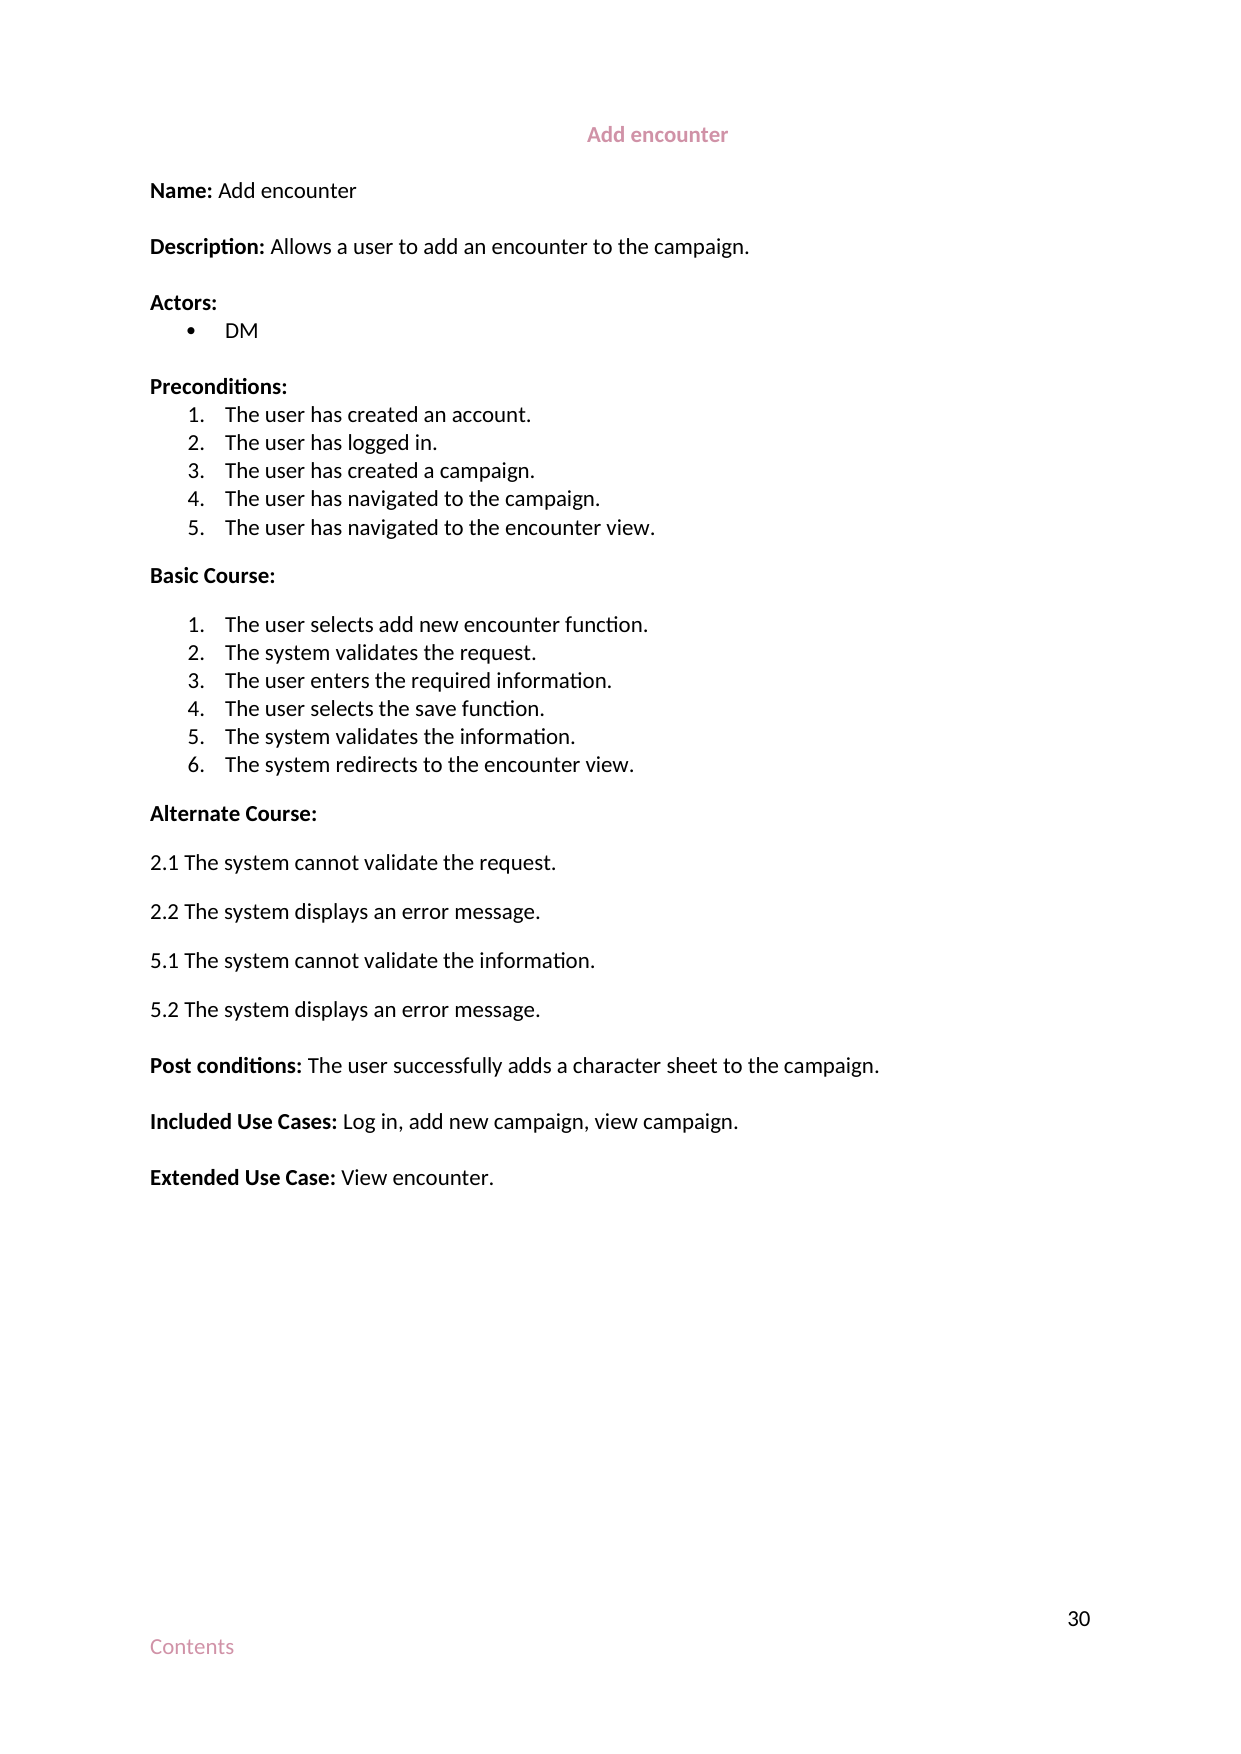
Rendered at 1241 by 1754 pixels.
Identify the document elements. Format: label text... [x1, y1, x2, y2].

text Description: Allows a user to add an encounter to the campaign. [150, 232, 1090, 260]
list The user has navigated to the encounter view. [187, 513, 1090, 541]
text 2.2 The system displays an error message. [150, 897, 1090, 925]
text 5.1 The system cannot validate the information. [150, 946, 1090, 974]
list The user selects the save function. [187, 694, 1090, 722]
list The system validates the request. [187, 638, 1090, 666]
text 5.2 The system displays an error message. [150, 995, 1090, 1023]
list The user has logged in. [187, 428, 1090, 457]
text Post conditions: The user successfully adds a character sheet to the campaign. [150, 1051, 1090, 1079]
list The user selects add new encounter function. [187, 610, 1090, 638]
list The user has created an account. [187, 401, 1090, 428]
text Add encounter [225, 120, 1090, 148]
text Name: Add encounter [150, 176, 1090, 204]
text Alternate Course: [150, 799, 1090, 827]
list DM [187, 316, 1090, 344]
text 2.1 The system cannot validate the request. [150, 848, 1090, 876]
list The user has created a campaign. [187, 457, 1090, 484]
list The system validates the information. [187, 722, 1090, 750]
list The system redirects to the encounter view. [187, 750, 1090, 778]
text Preconditions: [150, 372, 1090, 401]
text Included Use Cases: Log in, add new campaign, view campaign. [150, 1107, 1090, 1135]
text Extended Use Case: View encounter. [150, 1163, 1090, 1191]
list The user has navigated to the campaign. [187, 484, 1090, 513]
text Basic Course: [150, 561, 1090, 589]
text Actors: [150, 288, 1090, 316]
list The user enters the required information. [187, 666, 1090, 694]
